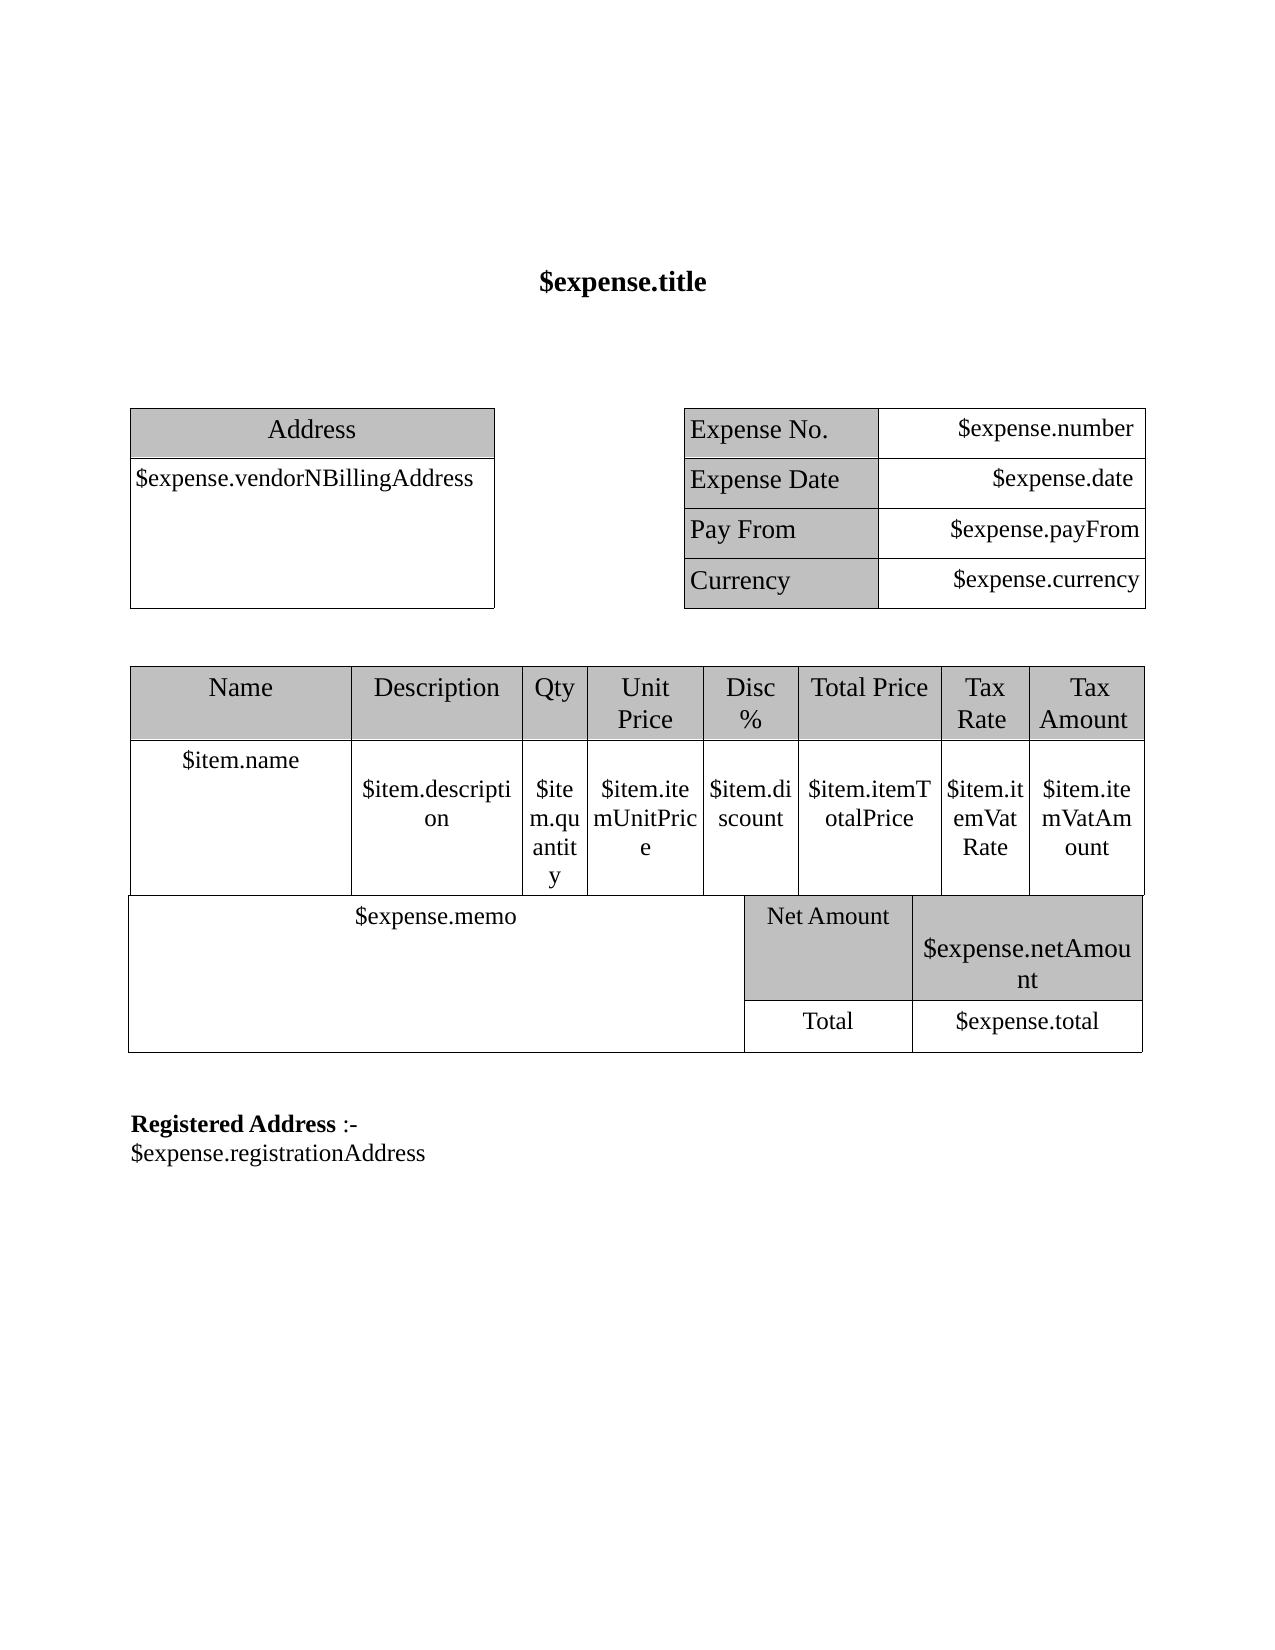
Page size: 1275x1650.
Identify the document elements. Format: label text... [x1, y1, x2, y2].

table_header Tax Amount [1030, 667, 1144, 739]
table_cell $item.name [131, 741, 351, 895]
table_cell $expense.vendorNBillingAddress [131, 459, 494, 608]
table_header $expense.title [114, 201, 1139, 366]
table_header Total Price [799, 667, 941, 739]
table_header Tax Rate [942, 667, 1029, 739]
table_cell $item.quantity [523, 741, 587, 895]
table_cell $expense.total [913, 1001, 1142, 1052]
table_header Expense No. [685, 409, 878, 457]
table_header $expense.netAmount [913, 896, 1142, 1000]
table_cell $expense.currency [879, 559, 1145, 608]
table_cell $expense.date [879, 459, 1145, 508]
table_header Disc % [704, 667, 798, 739]
table_header Address [131, 409, 494, 457]
table_header $expense.memo [129, 896, 744, 1052]
table_header Name [131, 667, 351, 739]
table_cell [495, 508, 684, 558]
table_header Net Amount [745, 896, 912, 1000]
table_cell $item.itemUnitPrice [588, 741, 703, 895]
table_cell $item.itemTotalPrice [799, 741, 941, 895]
table_cell $item.itemVatAmount [1030, 741, 1144, 895]
table_cell Expense Date [685, 459, 878, 508]
table_header Description [352, 667, 522, 739]
table_header Qty [523, 667, 587, 739]
text Registered Address :- [118, 1109, 1157, 1138]
table_cell Total [745, 1001, 912, 1052]
table_cell [495, 558, 684, 608]
table_header Unit Price [588, 667, 703, 739]
table_header [495, 408, 684, 457]
table_cell $expense.payFrom [879, 509, 1145, 558]
table_cell $item.itemVatRate [942, 741, 1029, 895]
table_cell $item.discount [704, 741, 798, 895]
table_cell Currency [685, 559, 878, 608]
table_header $expense.number [879, 409, 1145, 457]
table_cell [495, 458, 684, 508]
table_cell $item.description [352, 741, 522, 895]
text $expense.registrationAddress [118, 1138, 1157, 1167]
table_cell Pay From [685, 509, 878, 558]
